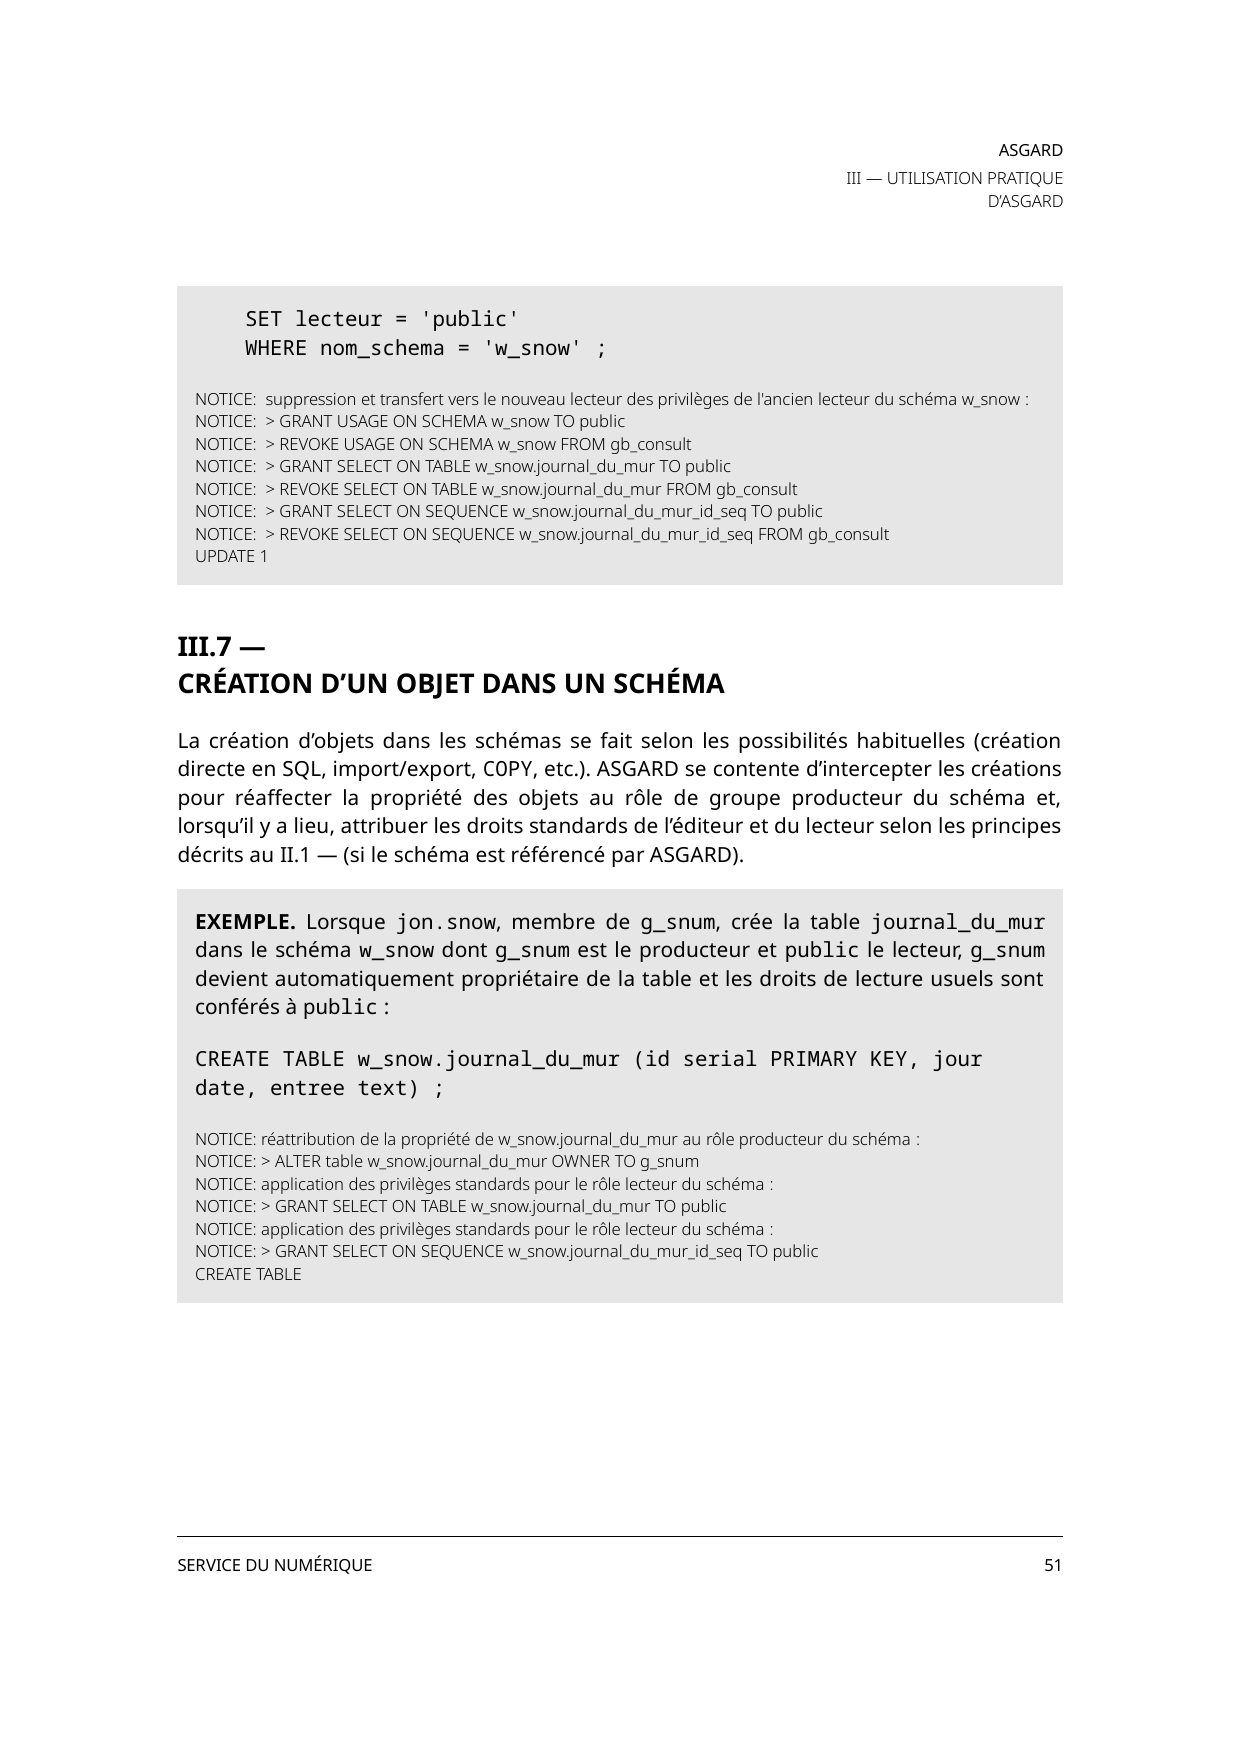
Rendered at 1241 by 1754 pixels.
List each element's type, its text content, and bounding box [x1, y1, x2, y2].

text NOTICE: > GRANT SELECT ON TABLE w_snow.journal_du_mur TO public [177, 455, 1063, 478]
text CREATE TABLE [177, 1263, 1063, 1303]
text NOTICE: > GRANT SELECT ON SEQUENCE w_snow.journal_du_mur_id_seq TO public [177, 1240, 1063, 1263]
text SET lecteur = 'public' [177, 286, 1063, 333]
text WHERE nom_schema = 'w_snow' ; [177, 333, 1063, 361]
text NOTICE: > REVOKE SELECT ON SEQUENCE w_snow.journal_du_mur_id_seq FROM gb_consult [177, 523, 1063, 545]
text Exemple. Lorsque jon.snow, membre de g_snum, crée la table journal_du_mur dans le schéma w_snow dont g_snum est le producteur et public le lecteur, g_snum devient automatiquement propriétaire de la table et les droits de lecture usuels sont conférés à public : [177, 889, 1063, 1021]
text NOTICE: application des privilèges standards pour le rôle lecteur du schéma : [177, 1218, 1063, 1240]
text NOTICE: > GRANT SELECT ON SEQUENCE w_snow.journal_du_mur_id_seq TO public [177, 500, 1063, 523]
text NOTICE: réattribution de la propriété de w_snow.journal_du_mur au rôle producteur du schéma : [177, 1110, 1063, 1150]
text NOTICE: suppression et transfert vers le nouveau lecteur des privilèges de l'ancien lecteur du schéma w_snow : [177, 370, 1063, 410]
text UPDATE 1 [177, 545, 1063, 585]
text NOTICE: > ALTER table w_snow.journal_du_mur OWNER TO g_snum [177, 1150, 1063, 1173]
text NOTICE: > GRANT USAGE ON SCHEMA w_snow TO public [177, 410, 1063, 433]
text La création d’objets dans les schémas se fait selon les possibilités habituelles (création directe en SQL, import/export, COPY, etc.). ASGARD se contente d’intercepter les créations pour réaffecter la propriété des objets au rôle de groupe producteur du schéma et, lorsqu’il y a lieu, attribuer les droits standards de l’éditeur et du lecteur selon les principes décrits au II.1 (si le schéma est référencé par ASGARD). [177, 726, 1063, 868]
text NOTICE: > GRANT SELECT ON TABLE w_snow.journal_du_mur TO public [177, 1195, 1063, 1218]
text NOTICE: application des privilèges standards pour le rôle lecteur du schéma : [177, 1173, 1063, 1195]
text NOTICE: > REVOKE USAGE ON SCHEMA w_snow FROM gb_consult [177, 433, 1063, 455]
text NOTICE: > REVOKE SELECT ON TABLE w_snow.journal_du_mur FROM gb_consult [177, 478, 1063, 500]
subtitle Création d’un objet dans un schéma [177, 621, 1063, 704]
text CREATE TABLE w_snow.journal_du_mur (id serial PRIMARY KEY, jour date, entree text) ; [177, 1027, 1063, 1101]
